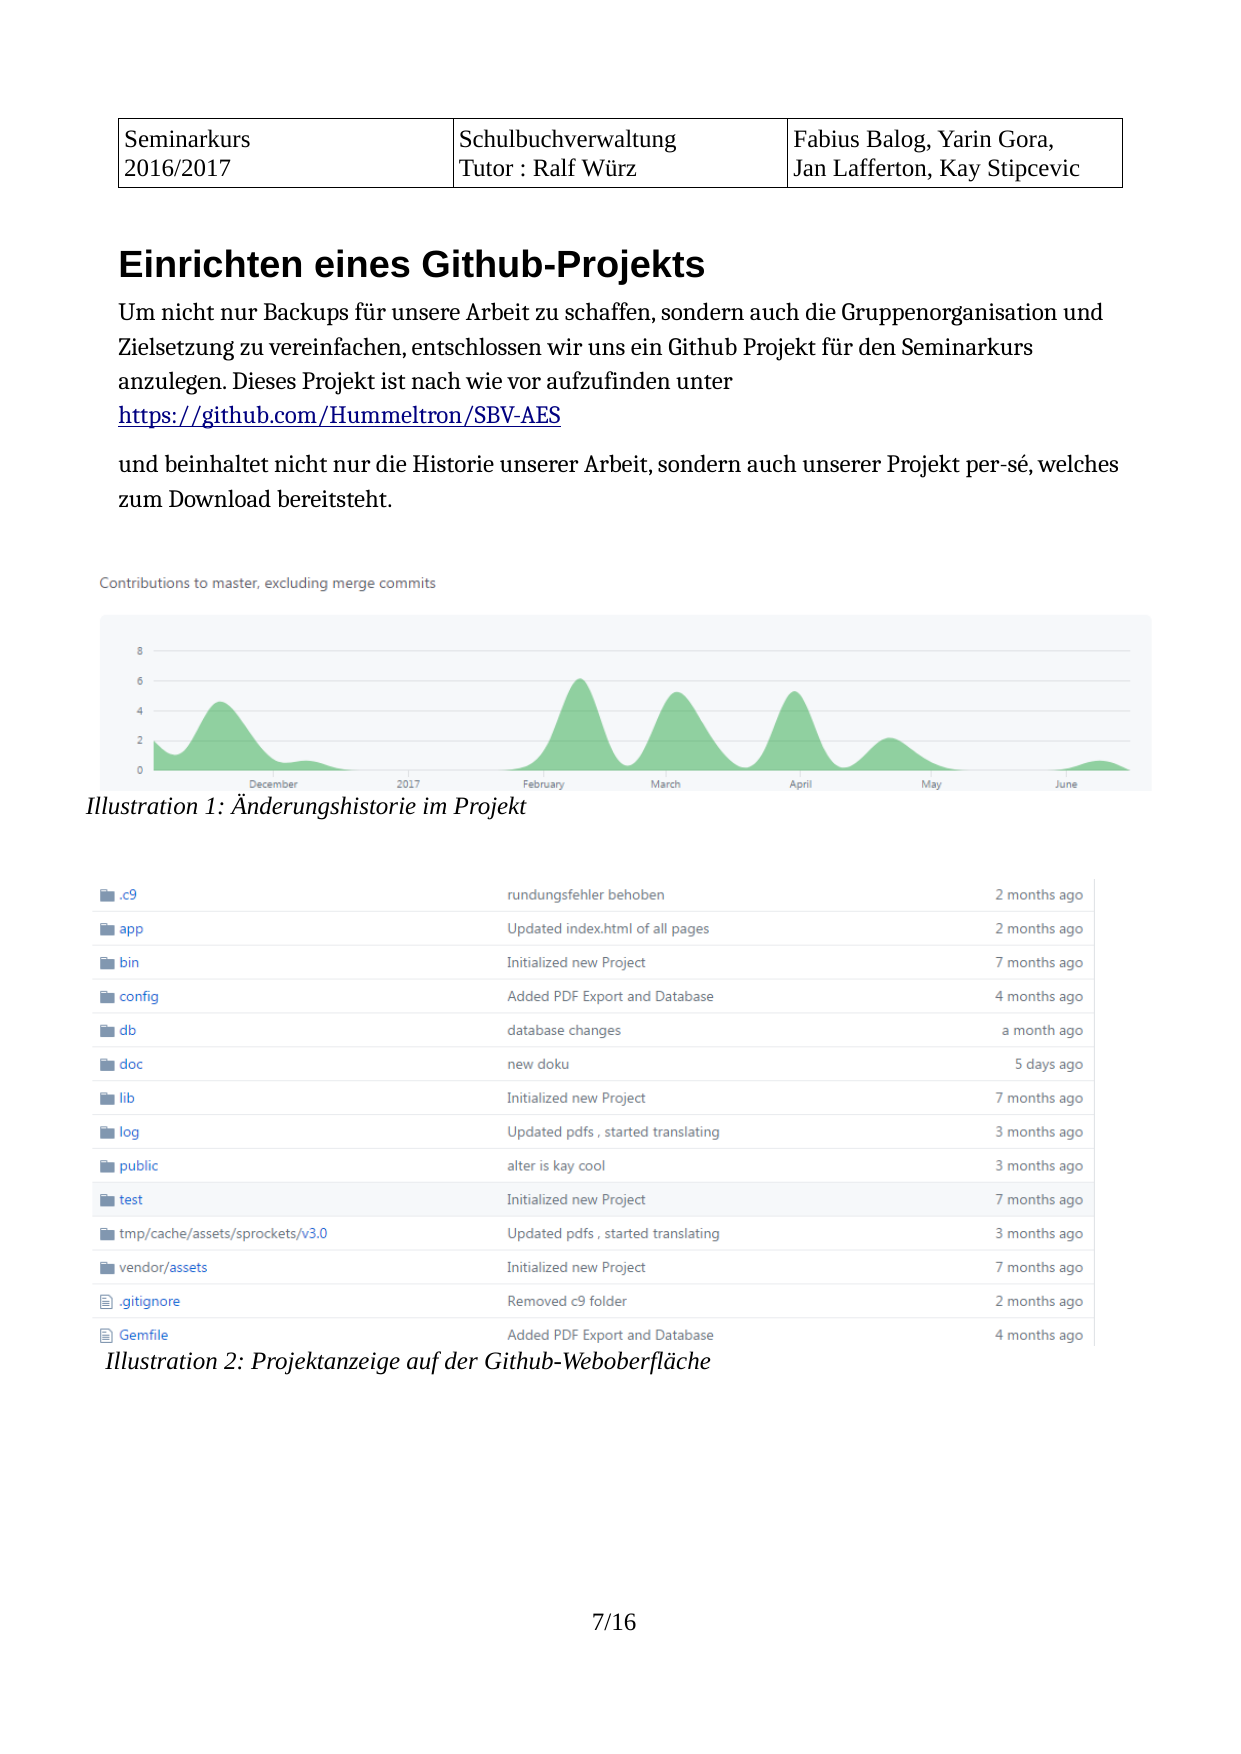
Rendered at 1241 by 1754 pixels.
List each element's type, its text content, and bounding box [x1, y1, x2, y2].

text Illustration 2: Projektanzeige auf der Github-Weboberfläche [105, 938, 1109, 1375]
text Um nicht nur Backups für unsere Arbeit zu schaffen, sondern auch die Gruppenorganisation und Zielsetzung zu vereinfachen, entschlossen wir uns ein Github Projekt für den Seminarkurs anzulegen. Dieses Projekt ist nach wie vor aufzufinden unter https://github.com/Hummeltron/SBV-AES [118, 298, 1122, 430]
subtitle Einrichten eines Github-Projekts [118, 242, 1122, 285]
picture [85, 573, 1199, 791]
text Illustration 1: Änderungshistorie im Projekt [86, 791, 1199, 820]
picture [92, 879, 1097, 1346]
text und beinhaltet nicht nur die Historie unserer Arbeit, sondern auch unserer Projekt per-sé, welches zum Download bereitsteht. [118, 450, 1122, 514]
